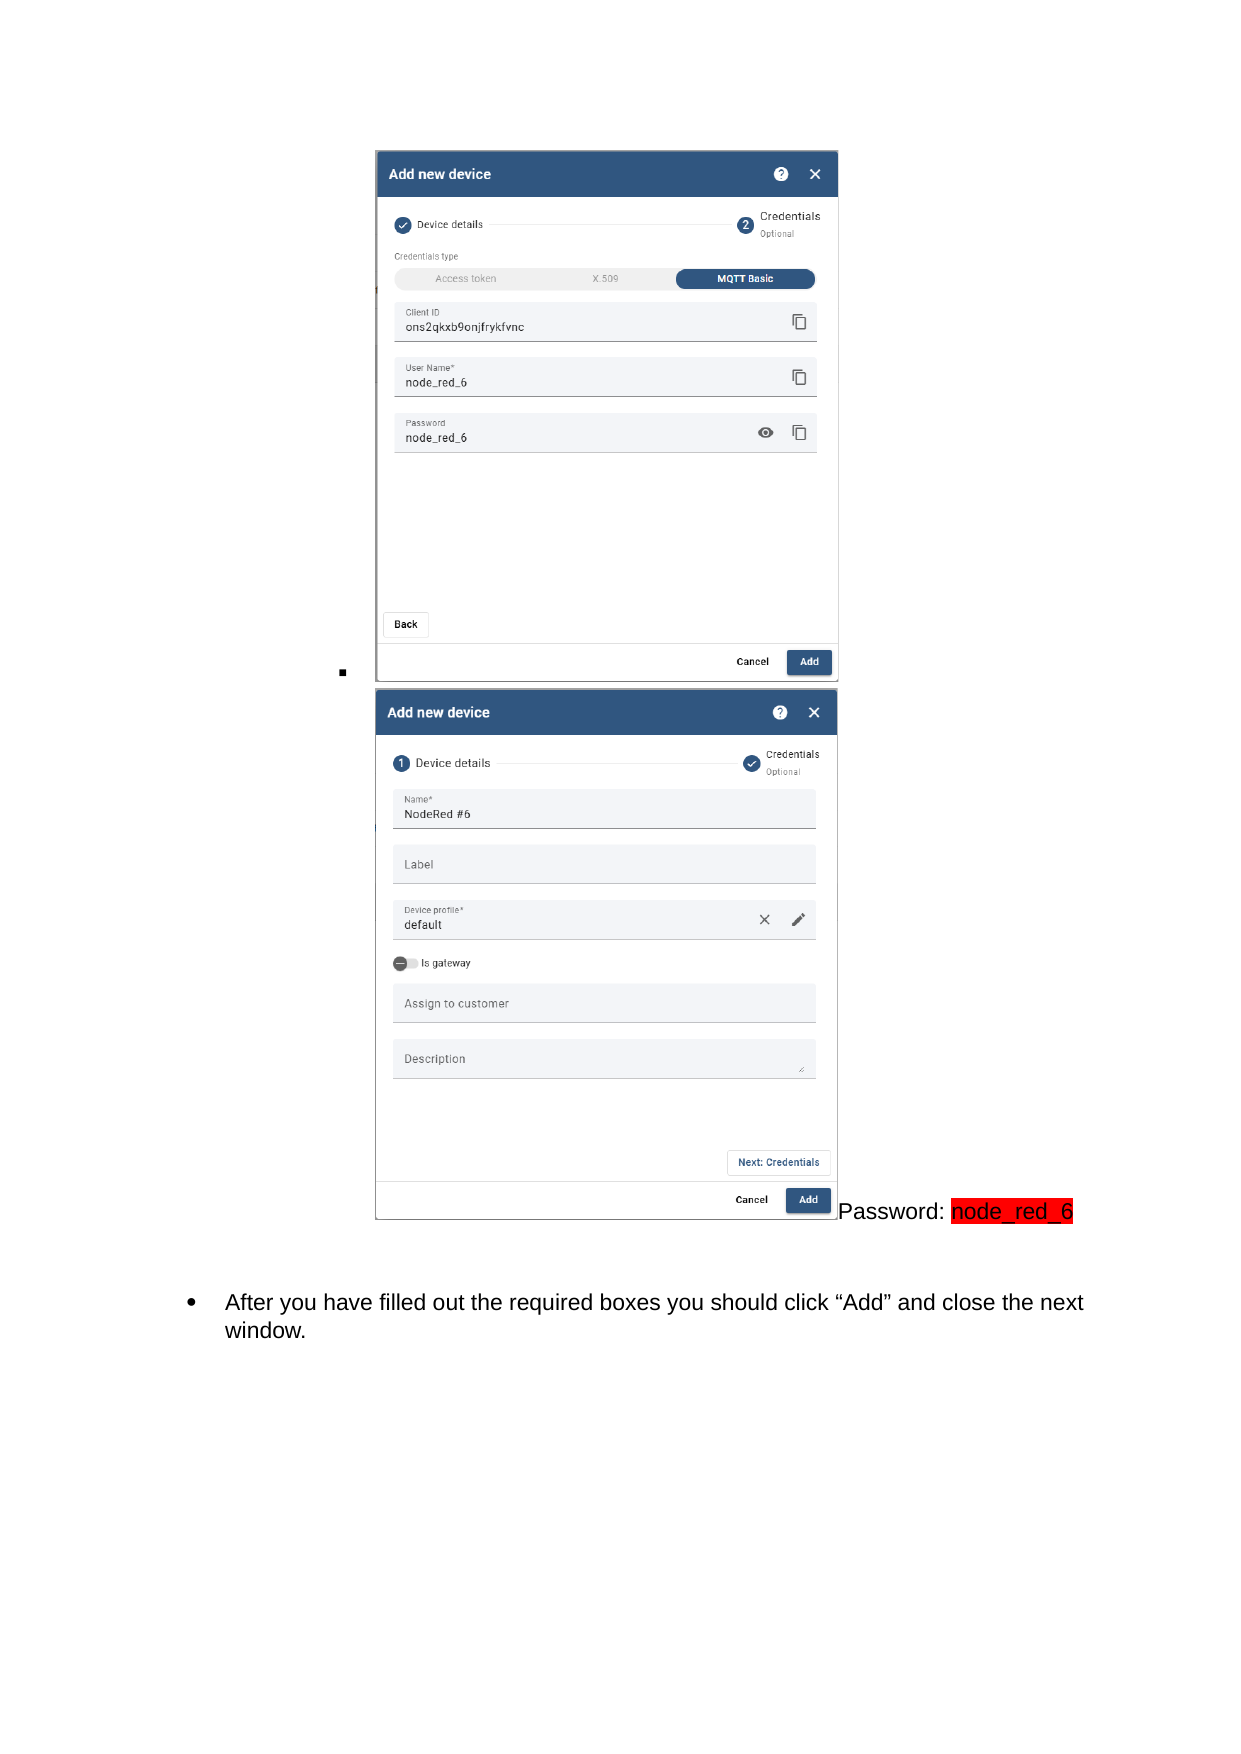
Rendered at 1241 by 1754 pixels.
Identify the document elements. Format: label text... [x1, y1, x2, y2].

picture [375, 150, 839, 682]
list After you have filled out the required boxes you should click “Add” and close the next window. [187, 1288, 1090, 1343]
picture [375, 688, 838, 1220]
list Password: node_red_6 [337, 150, 1090, 1224]
